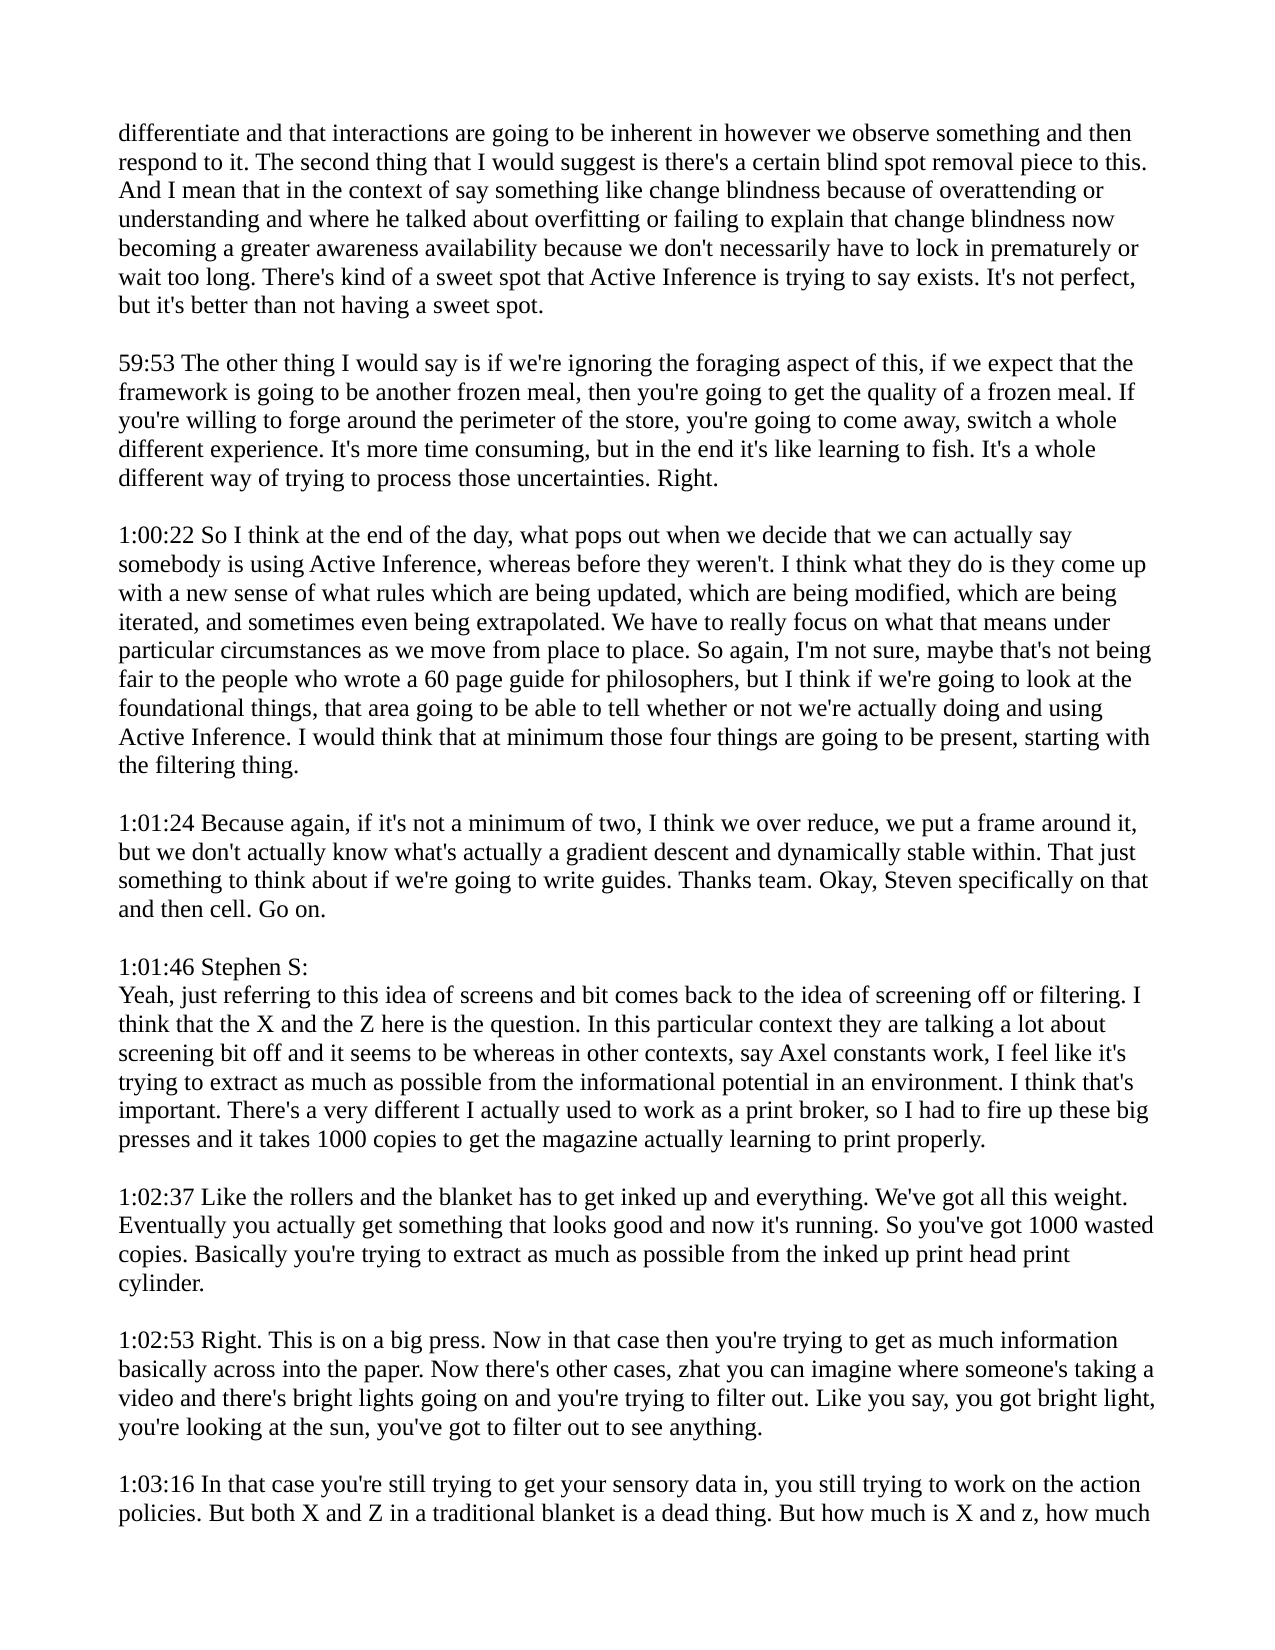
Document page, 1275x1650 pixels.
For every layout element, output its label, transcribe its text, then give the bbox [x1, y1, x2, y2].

text differentiate and that interactions are going to be inherent in however we observe something and then respond to it. The second thing that I would suggest is there's a certain blind spot removal piece to this. And I mean that in the context of say something like change blindness because of overattending or understanding and where he talked about overfitting or failing to explain that change blindness now becoming a greater awareness availability because we don't necessarily have to lock in prematurely or wait too long. There's kind of a sweet spot that Active Inference is trying to say exists. It's not perfect, but it's better than not having a sweet spot. 59:53 The other thing I would say is if we're ignoring the foraging aspect of this, if we expect that the framework is going to be another frozen meal, then you're going to get the quality of a frozen meal. If you're willing to forge around the perimeter of the store, you're going to come away, switch a whole different experience. It's more time consuming, but in the end it's like learning to fish. It's a whole different way of trying to process those uncertainties. Right. 1:00:22 So I think at the end of the day, what pops out when we decide that we can actually say somebody is using Active Inference, whereas before they weren't. I think what they do is they come up with a new sense of what rules which are being updated, which are being modified, which are being iterated, and sometimes even being extrapolated. We have to really focus on what that means under particular circumstances as we move from place to place. So again, I'm not sure, maybe that's not being fair to the people who wrote a 60 page guide for philosophers, but I think if we're going to look at the foundational things, that area going to be able to tell whether or not we're actually doing and using Active Inference. I would think that at minimum those four things are going to be present, starting with the filtering thing. 1:01:24 Because again, if it's not a minimum of two, I think we over reduce, we put a frame around it, but we don't actually know what's actually a gradient descent and dynamically stable within. That just something to think about if we're going to write guides. Thanks team. Okay, Steven specifically on that and then cell. Go on. 1:01:46 Stephen S: Yeah, just referring to this idea of screens and bit comes back to the idea of screening off or filtering. I think that the X and the Z here is the question. In this particular context they are talking a lot about screening bit off and it seems to be whereas in other contexts, say Axel constants work, I feel like it's trying to extract as much as possible from the informational potential in an environment. I think that's important. There's a very different I actually used to work as a print broker, so I had to fire up these big presses and it takes 1000 copies to get the magazine actually learning to print properly. 1:02:37 Like the rollers and the blanket has to get inked up and everything. We've got all this weight. Eventually you actually get something that looks good and now it's running. So you've got 1000 wasted copies. Basically you're trying to extract as much as possible from the inked up print head print cylinder. 1:02:53 Right. This is on a big press. Now in that case then you're trying to get as much information basically across into the paper. Now there's other cases, zhat you can imagine where someone's taking a video and there's bright lights going on and you're trying to filter out. Like you say, you got bright light, you're looking at the sun, you've got to filter out to see anything. 1:03:16 In that case you're still trying to get your sensory data in, you still trying to work on the action policies. But both X and Z in a traditional blanket is a dead thing. But how much is X and z, how much [118, 118, 1157, 1527]
